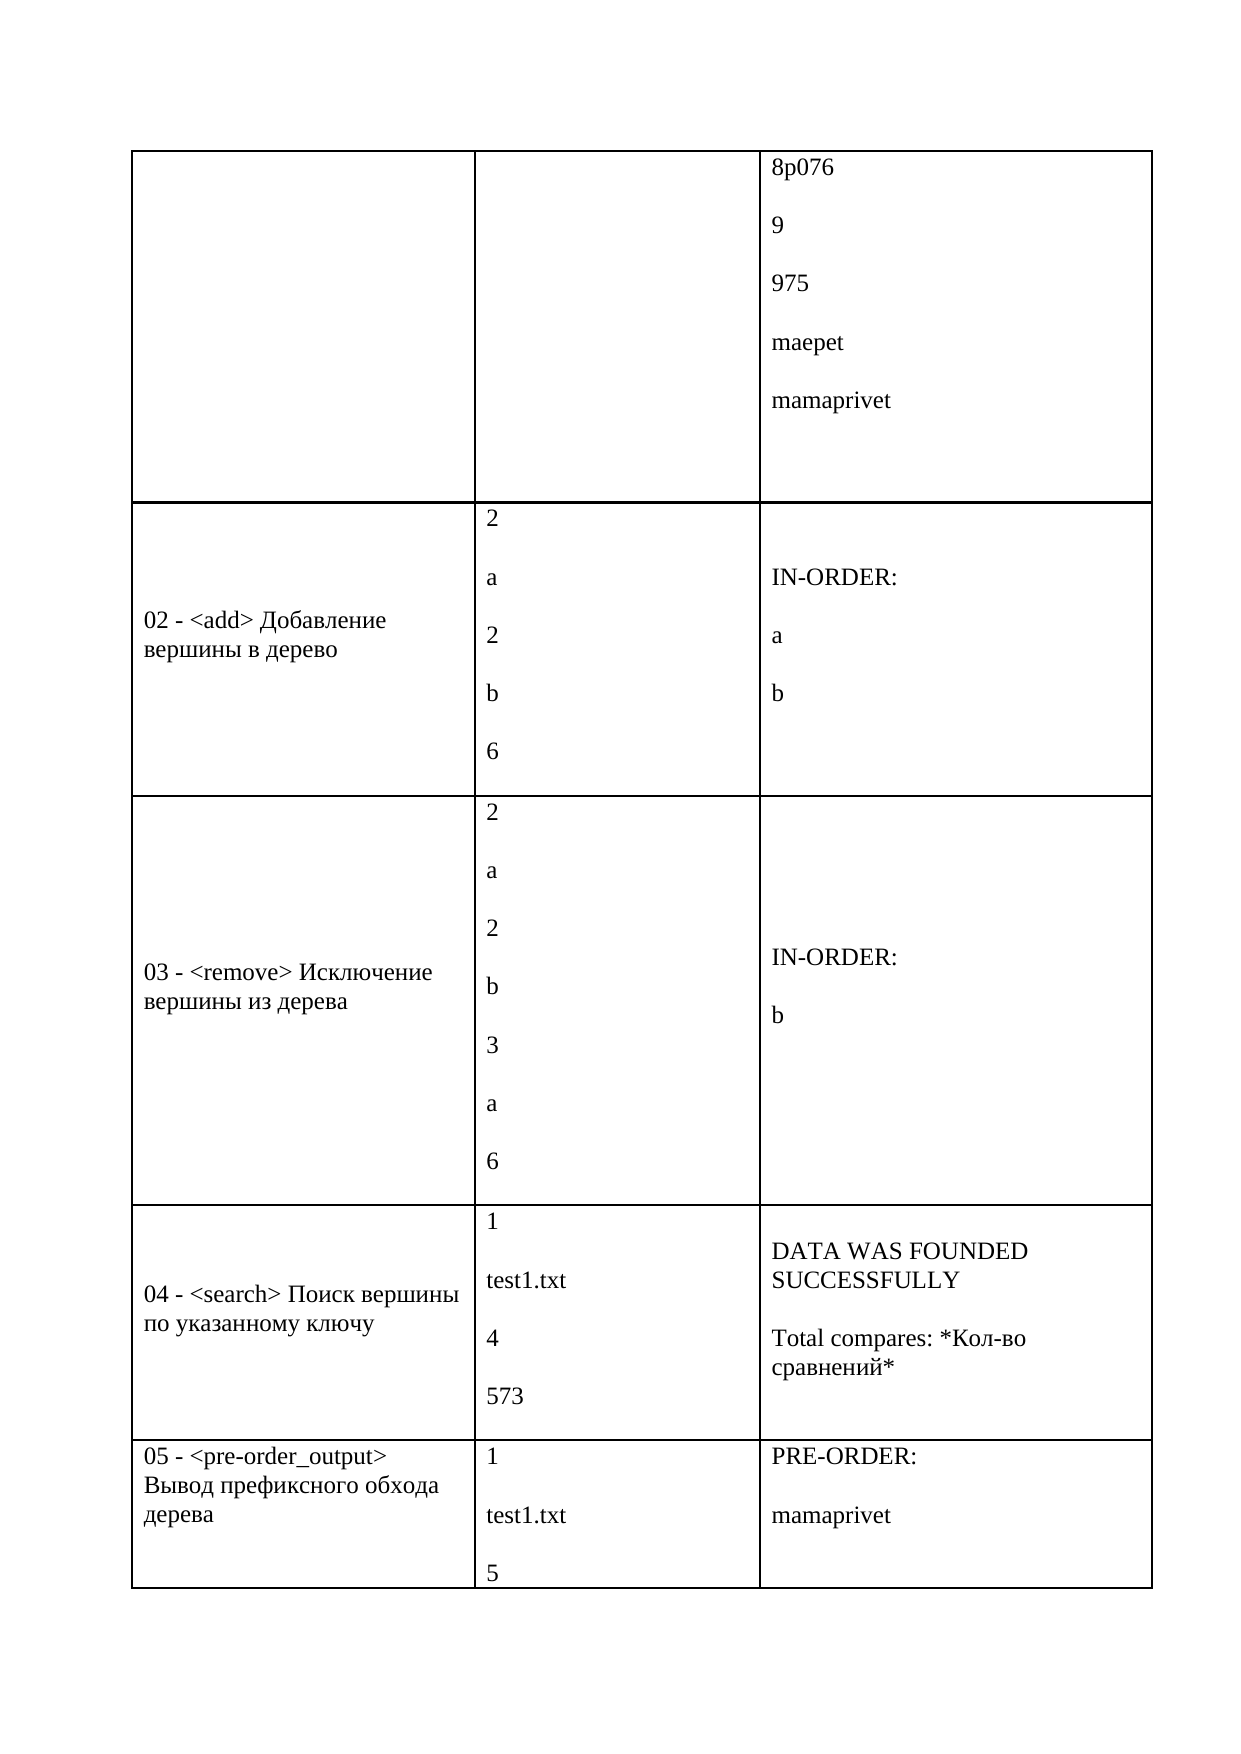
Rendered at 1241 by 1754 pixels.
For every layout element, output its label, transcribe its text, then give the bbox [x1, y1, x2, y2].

table_cell [133, 152, 474, 501]
table_cell IN-ORDER: b [761, 797, 1151, 1204]
table_cell 8p076 9 975 maepet mamaprivet [761, 152, 1151, 501]
table_cell 2 a 2 b 6 [476, 504, 759, 795]
table_cell 05 - <pre-order_output> Вывод префиксного обхода дерева [133, 1441, 474, 1587]
table_cell 03 - <remove> Исключение вершины из дерева [133, 797, 474, 1204]
table_cell 04 - <search> Поиск вершины по указанному ключу [133, 1206, 474, 1439]
table_cell 02 - <add> Добавление вершины в дерево [133, 504, 474, 795]
table_cell [476, 152, 759, 501]
table_cell 2 a 2 b 3 a 6 [476, 797, 759, 1204]
table_cell IN-ORDER: a b [761, 504, 1151, 795]
table_cell 1 test1.txt 5 [476, 1441, 759, 1587]
table_cell 1 test1.txt 4 573 [476, 1206, 759, 1439]
table_cell DATA WAS FOUNDED SUCCESSFULLY Total compares: *Кол-во сравнений* [761, 1206, 1151, 1439]
table_cell PRE-ORDER: mamaprivet [761, 1441, 1151, 1587]
